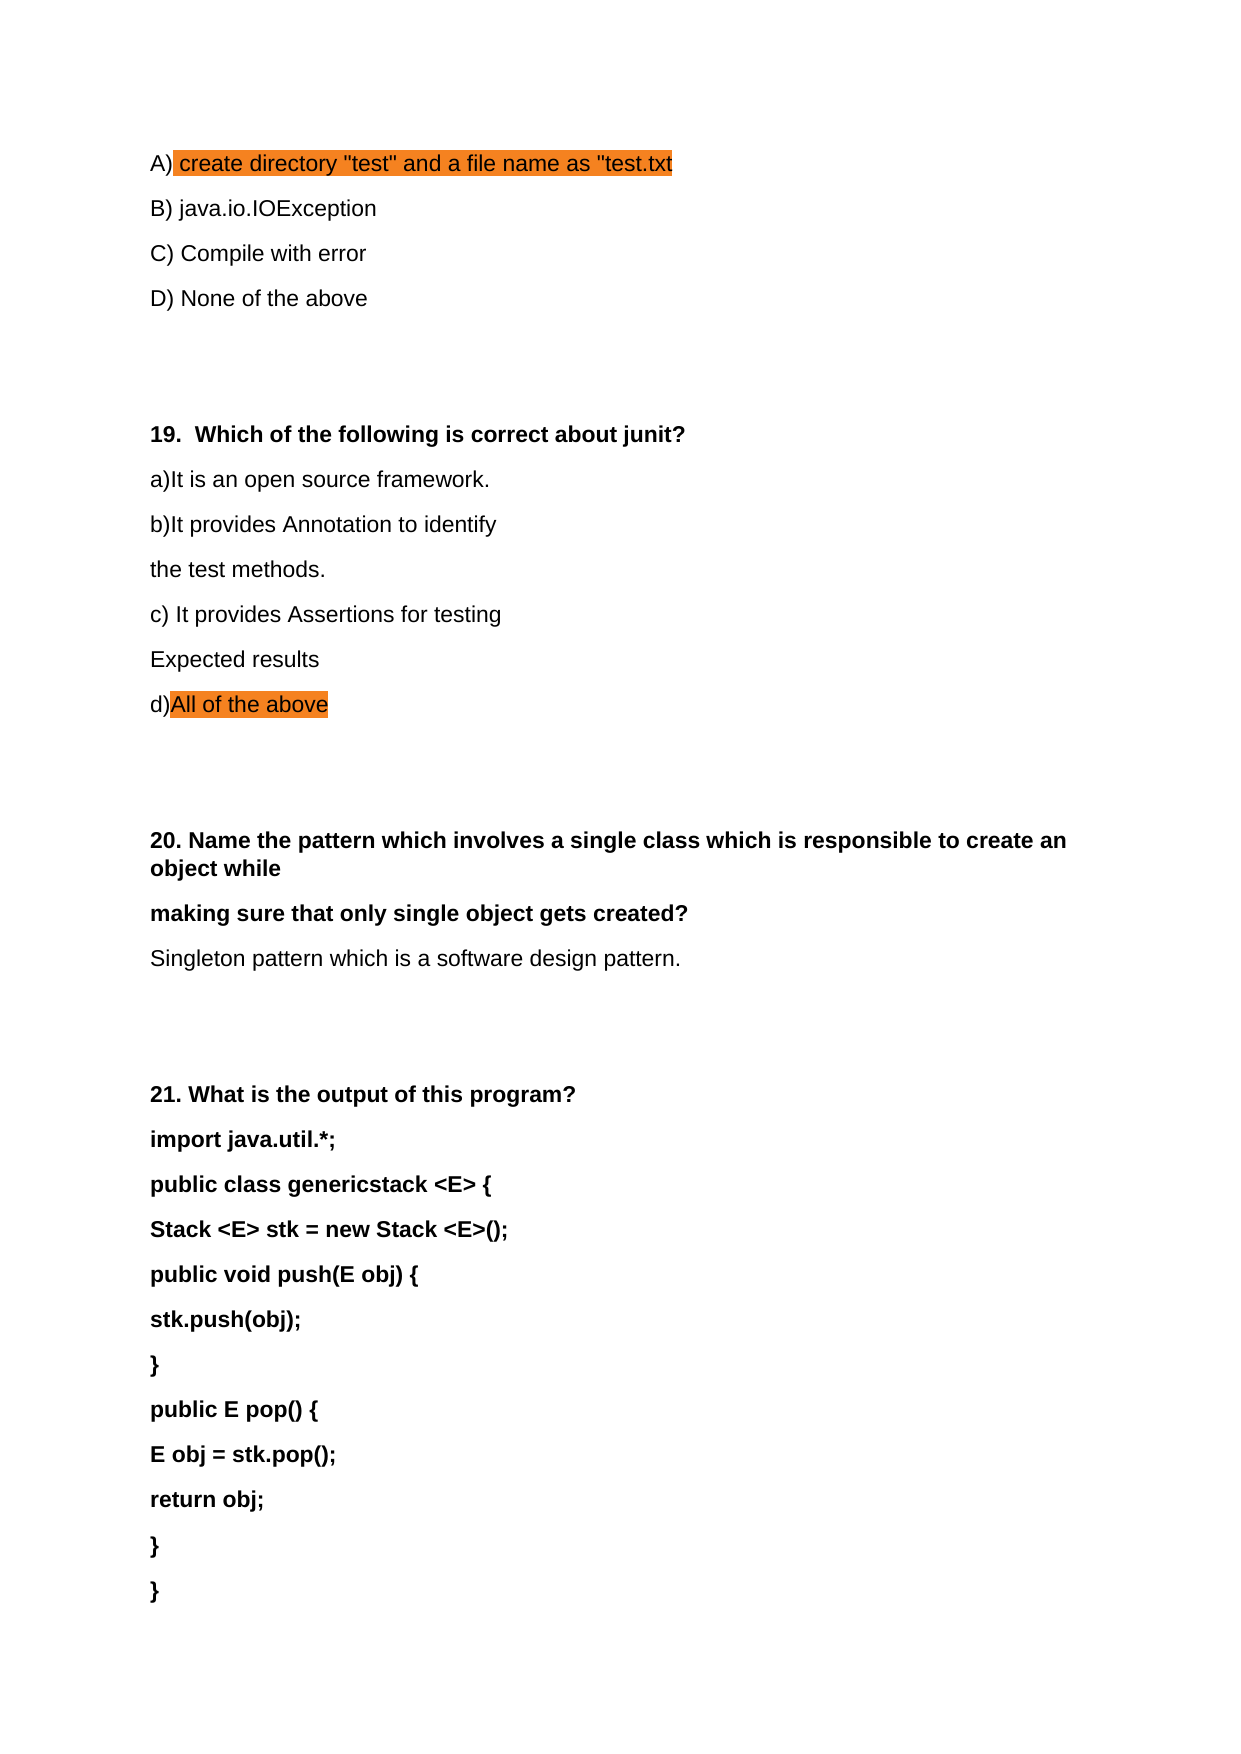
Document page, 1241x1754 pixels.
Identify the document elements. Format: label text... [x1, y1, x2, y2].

text Expected results [150, 646, 1090, 672]
text B) java.io.IOException [150, 195, 1090, 221]
text public class genericstack <E> { [150, 1171, 1090, 1197]
text } [150, 1577, 1090, 1603]
text A) create directory "test" and a file name as "test.txt [150, 150, 1090, 176]
text C) Compile with error [150, 240, 1090, 267]
text public void push(E obj) { [150, 1261, 1090, 1287]
text Singleton pattern which is a software design pattern. [150, 945, 1090, 972]
text d)All of the above [150, 691, 1090, 718]
text stk.push(obj); [150, 1306, 1090, 1332]
text c) It provides Assertions for testing [150, 601, 1090, 627]
text 21. What is the output of this program? [150, 1081, 1090, 1107]
text return obj; [150, 1486, 1090, 1513]
text the test methods. [150, 556, 1090, 582]
text 20. Name the pattern which involves a single class which is responsible to create an object while [150, 827, 1090, 881]
text b)It provides Annotation to identify [150, 511, 1090, 537]
text a)It is an open source framework. [150, 466, 1090, 492]
text } [150, 1532, 1090, 1558]
text public E pop() { [150, 1396, 1090, 1423]
text import java.util.*; [150, 1126, 1090, 1152]
text E obj = stk.pop(); [150, 1441, 1090, 1468]
text D) None of the above [150, 285, 1090, 312]
text making sure that only single object gets created? [150, 900, 1090, 926]
text Stack <E> stk = new Stack <E>(); [150, 1216, 1090, 1242]
text } [150, 1351, 1090, 1377]
text 19. Which of the following is correct about junit? [150, 421, 1090, 447]
